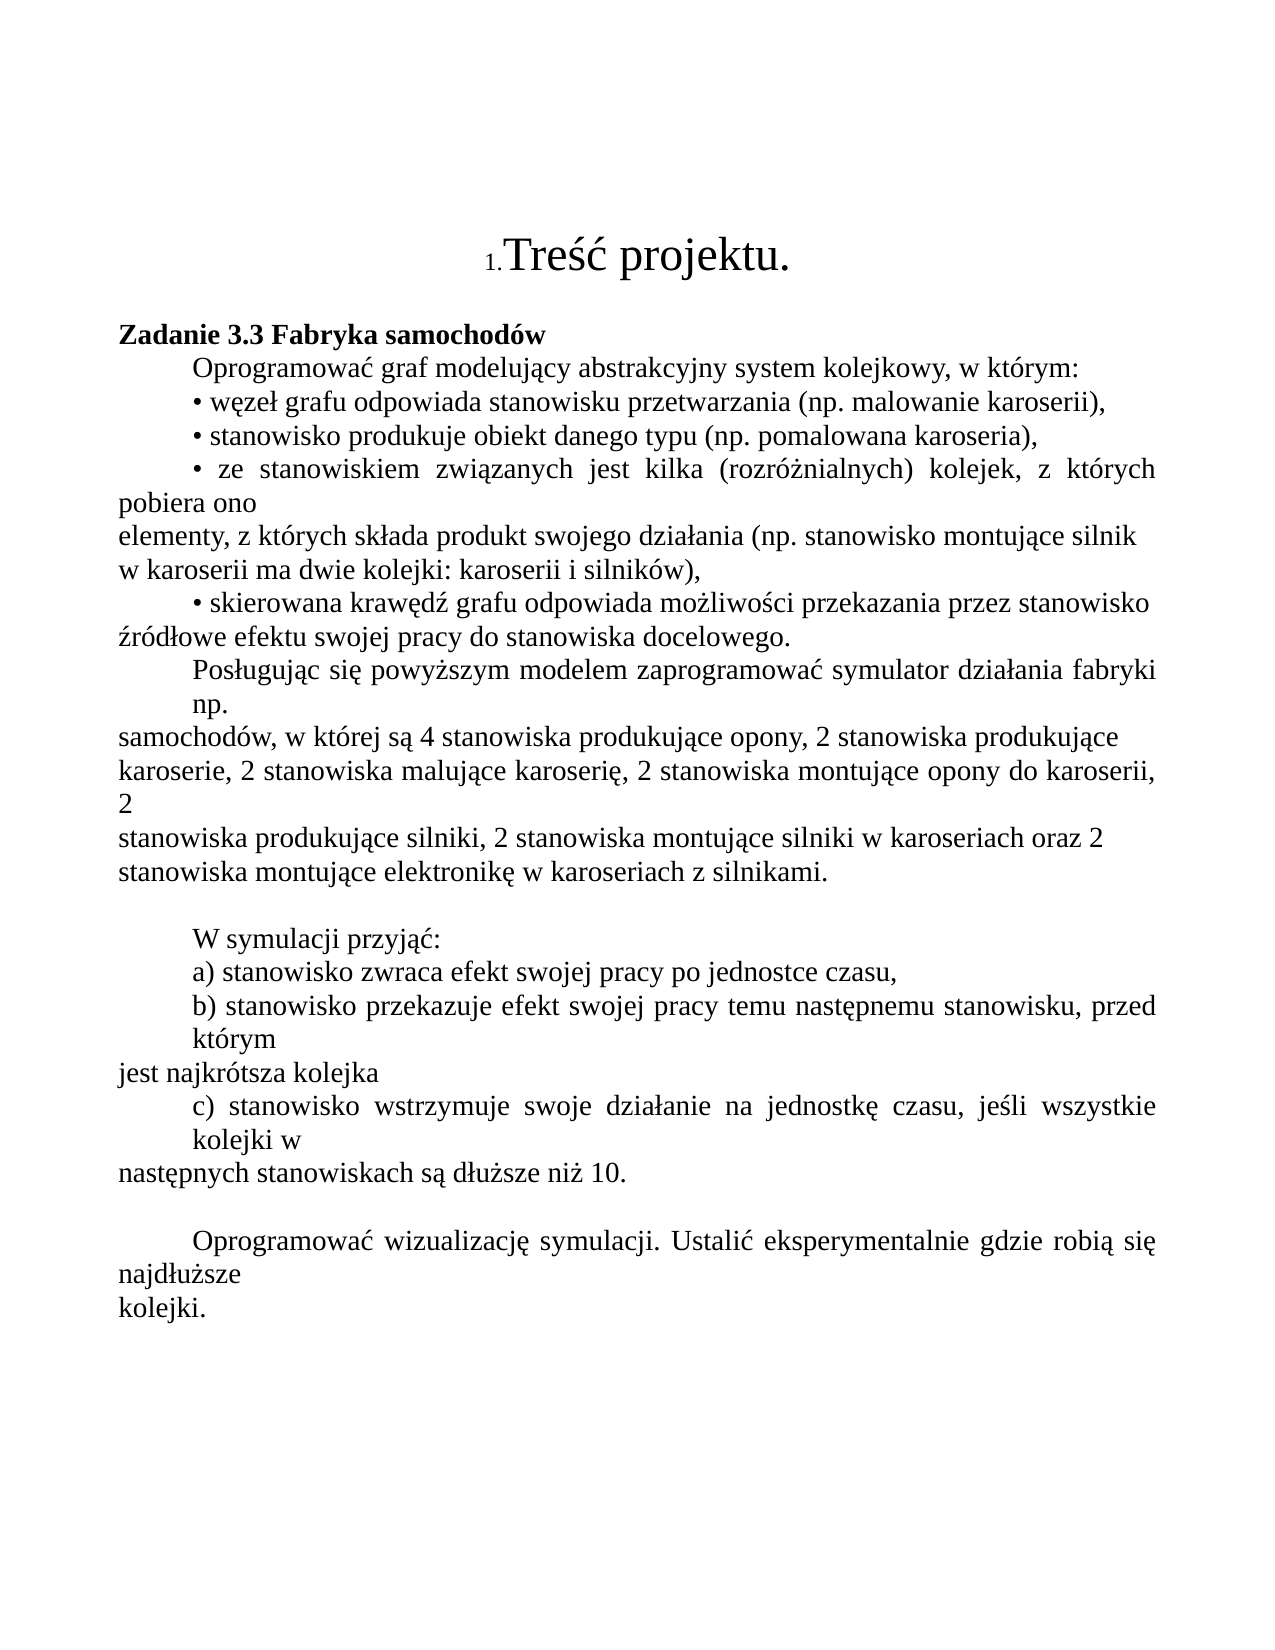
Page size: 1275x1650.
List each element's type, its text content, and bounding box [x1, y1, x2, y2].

text źródłowe efektu swojej pracy do stanowiska docelowego. [118, 619, 1157, 652]
text karoserie, 2 stanowiska malujące karoserię, 2 stanowiska montujące opony do karoserii, 2 [118, 753, 1157, 820]
text Oprogramować graf modelujący abstrakcyjny system kolejkowy, w którym: [118, 351, 1157, 384]
text następnych stanowiskach są dłuższe niż 10. [118, 1156, 1157, 1189]
text w karoserii ma dwie kolejki: karoserii i silników), [118, 552, 1157, 585]
text • ze stanowiskiem związanych jest kilka (rozróżnialnych) kolejek, z których pobiera ono [118, 451, 1157, 518]
text kolejki. [118, 1290, 1157, 1323]
text b) stanowisko przekazuje efekt swojej pracy temu następnemu stanowisku, przed którym [192, 988, 1157, 1055]
text Zadanie 3.3 Fabryka samochodów [118, 317, 1157, 351]
list Treść projektu. [118, 226, 1157, 281]
text c) stanowisko wstrzymuje swoje działanie na jednostkę czasu, jeśli wszystkie kolejki w [192, 1088, 1157, 1156]
text Oprogramować wizualizację symulacji. Ustalić eksperymentalnie gdzie robią się najdłuższe [118, 1223, 1157, 1290]
text samochodów, w której są 4 stanowiska produkujące opony, 2 stanowiska produkujące [118, 719, 1157, 753]
text stanowiska montujące elektronikę w karoseriach z silnikami. [118, 854, 1157, 887]
text jest najkrótsza kolejka [118, 1055, 1157, 1088]
text W symulacji przyjąć: [118, 921, 1157, 954]
text a) stanowisko zwraca efekt swojej pracy po jednostce czasu, [192, 954, 1157, 988]
text stanowiska produkujące silniki, 2 stanowiska montujące silniki w karoseriach oraz 2 [118, 820, 1157, 854]
text Posługując się powyższym modelem zaprogramować symulator działania fabryki np. [192, 652, 1157, 719]
text • skierowana krawędź grafu odpowiada możliwości przekazania przez stanowisko [118, 585, 1157, 619]
text • stanowisko produkuje obiekt danego typu (np. pomalowana karoseria), [118, 418, 1157, 451]
text • węzeł grafu odpowiada stanowisku przetwarzania (np. malowanie karoserii), [118, 384, 1157, 418]
text elementy, z których składa produkt swojego działania (np. stanowisko montujące silnik [118, 518, 1157, 552]
